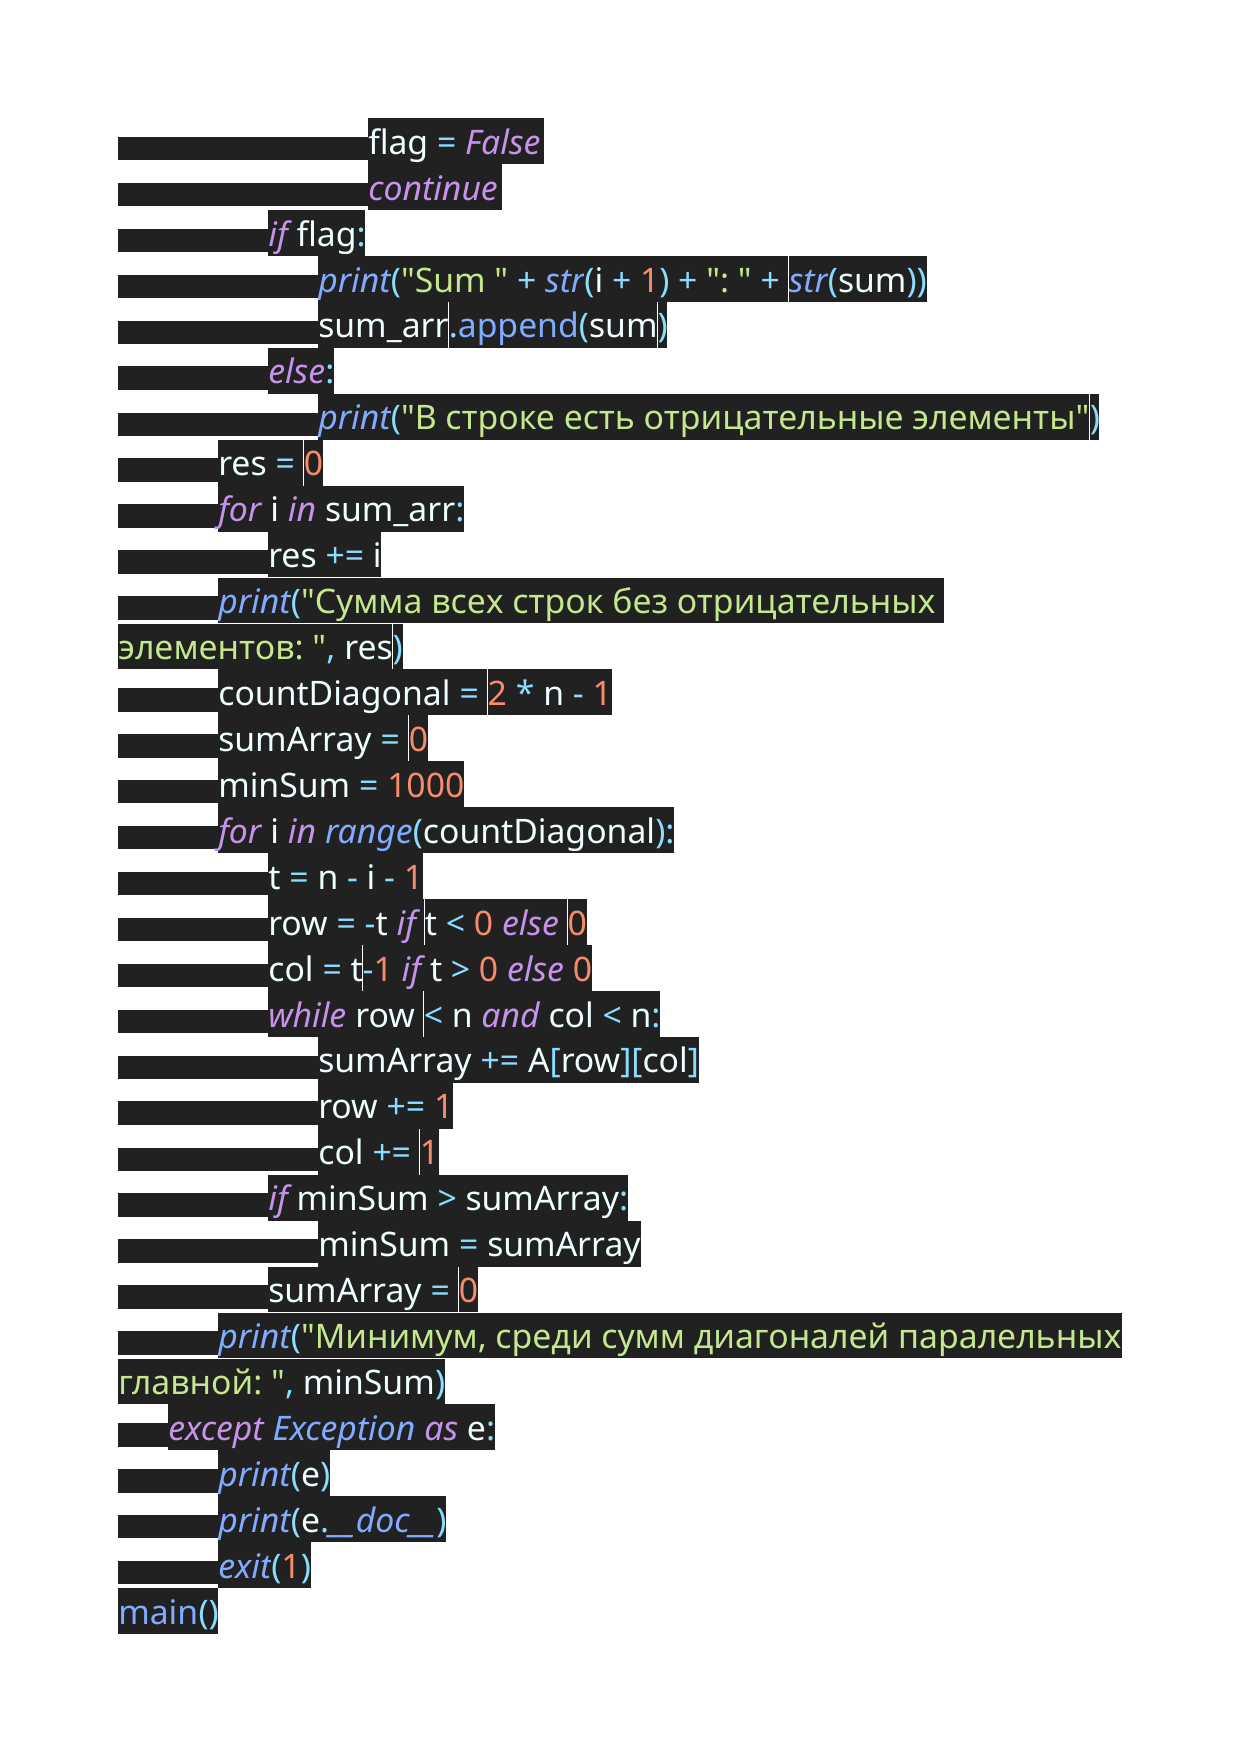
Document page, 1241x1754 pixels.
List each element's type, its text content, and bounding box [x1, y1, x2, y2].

text flag = False [118, 118, 1122, 164]
text else: [118, 348, 1122, 394]
text sum_arr.append(sum) [118, 302, 1122, 348]
text print("Минимум, среди сумм диагоналей паралельных главной: ", minSum) [118, 1312, 1122, 1404]
text sumArray = 0 [118, 1267, 1122, 1312]
text continue [118, 164, 1122, 210]
text t = n - i - 1 [118, 853, 1122, 899]
text sumArray += A[row][col] [118, 1037, 1122, 1083]
text col += 1 [118, 1129, 1122, 1175]
text for i in sum_arr: [118, 486, 1122, 532]
text print("Сумма всех строк без отрицательных элементов: ", res) [118, 577, 1122, 669]
text print(e.__doc__) [118, 1496, 1122, 1542]
text main() [118, 1588, 1122, 1634]
text print("Sum " + str(i + 1) + ": " + str(sum)) [118, 256, 1122, 302]
text res = 0 [118, 440, 1122, 486]
text for i in range(countDiagonal): [118, 807, 1122, 853]
text print("В строке есть отрицательные элементы") [118, 394, 1122, 440]
text col = t-1 if t > 0 else 0 [118, 945, 1122, 991]
text row = -t if t < 0 else 0 [118, 899, 1122, 945]
text print(e) [118, 1450, 1122, 1496]
text while row < n and col < n: [118, 991, 1122, 1037]
text if minSum > sumArray: [118, 1175, 1122, 1221]
text row += 1 [118, 1083, 1122, 1129]
text res += i [118, 532, 1122, 577]
text minSum = sumArray [118, 1221, 1122, 1267]
text sumArray = 0 [118, 715, 1122, 761]
text minSum = 1000 [118, 761, 1122, 807]
text if flag: [118, 210, 1122, 256]
text exit(1) [118, 1542, 1122, 1588]
text countDiagonal = 2 * n - 1 [118, 669, 1122, 715]
text except Exception as e: [118, 1404, 1122, 1450]
